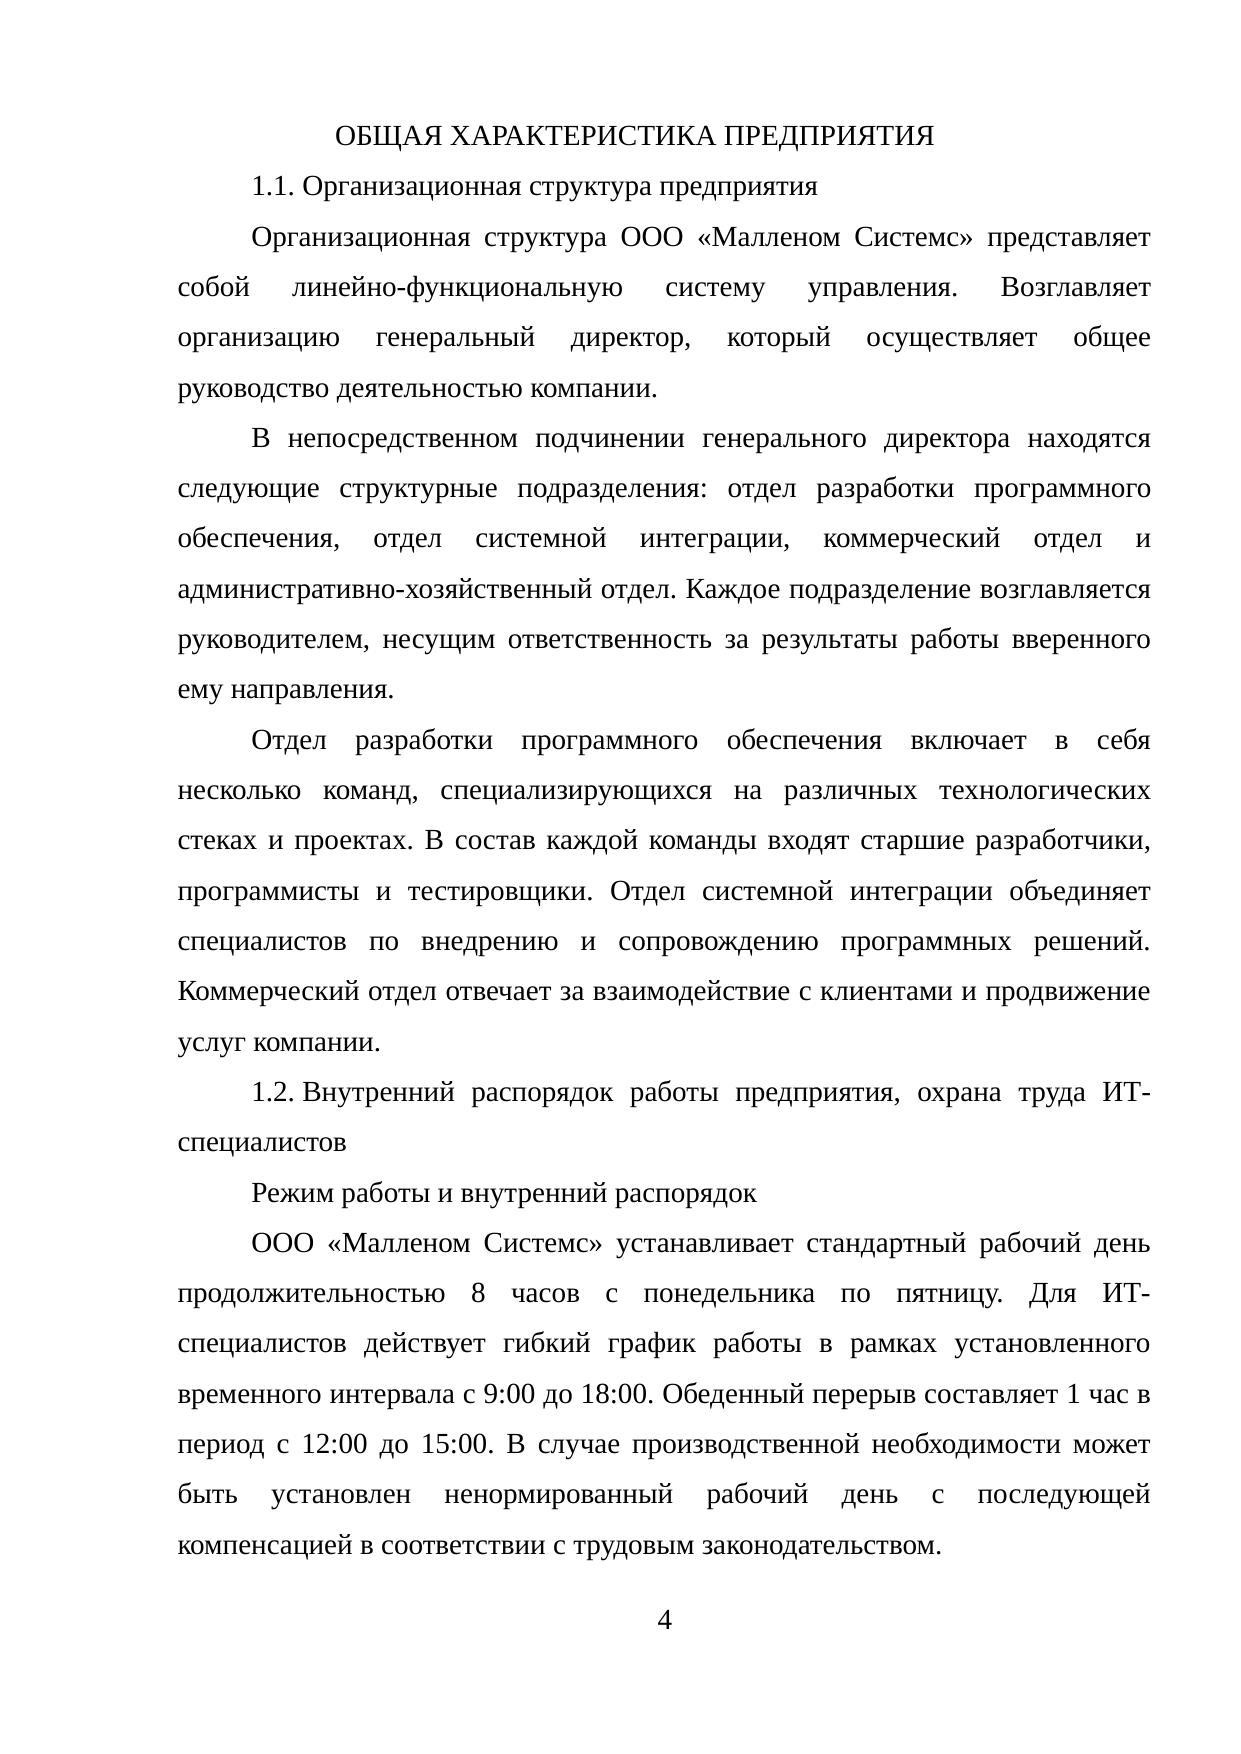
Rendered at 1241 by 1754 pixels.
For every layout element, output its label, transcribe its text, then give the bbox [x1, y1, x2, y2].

subtitle Организационная структура предприятия [177, 168, 1152, 202]
text Организационная структура ООО «Малленом Системс» представляет собой линейно-функциональную систему управления. Возглавляет организацию генеральный директор, который осуществляет общее руководство деятельностью компании. [177, 219, 1152, 403]
text В непосредственном подчинении генерального директора находятся следующие структурные подразделения: отдел разработки программного обеспечения, отдел системной интеграции, коммерческий отдел и административно-хозяйственный отдел. Каждое подразделение возглавляется руководителем, несущим ответственность за результаты работы вверенного ему направления. [177, 420, 1152, 705]
text ООО «Малленом Системс» устанавливает стандартный рабочий день продолжительностью 8 часов с понедельника по пятницу. Для ИТ-специалистов действует гибкий график работы в рамках установленного временного интервала с 9:00 до 18:00. Обеденный перерыв составляет 1 час в период с 12:00 до 15:00. В случае производственной необходимости может быть установлен ненормированный рабочий день с последующей компенсацией в соответствии с трудовым законодательством. [177, 1225, 1152, 1560]
subtitle ОБЩАЯ ХАРАКТЕРИСТИКА ПРЕДПРИЯТИЯ [118, 118, 1152, 152]
subtitle Внутренний распорядок работы предприятия, охрана труда ИТ-специалистов [177, 1074, 1152, 1158]
text Режим работы и внутренний распорядок [177, 1175, 1152, 1208]
text Отдел разработки программного обеспечения включает в себя несколько команд, специализирующихся на различных технологических стеках и проектах. В состав каждой команды входят старшие разработчики, программисты и тестировщики. Отдел системной интеграции объединяет специалистов по внедрению и сопровождению программных решений. Коммерческий отдел отвечает за взаимодействие с клиентами и продвижение услуг компании. [177, 722, 1152, 1057]
